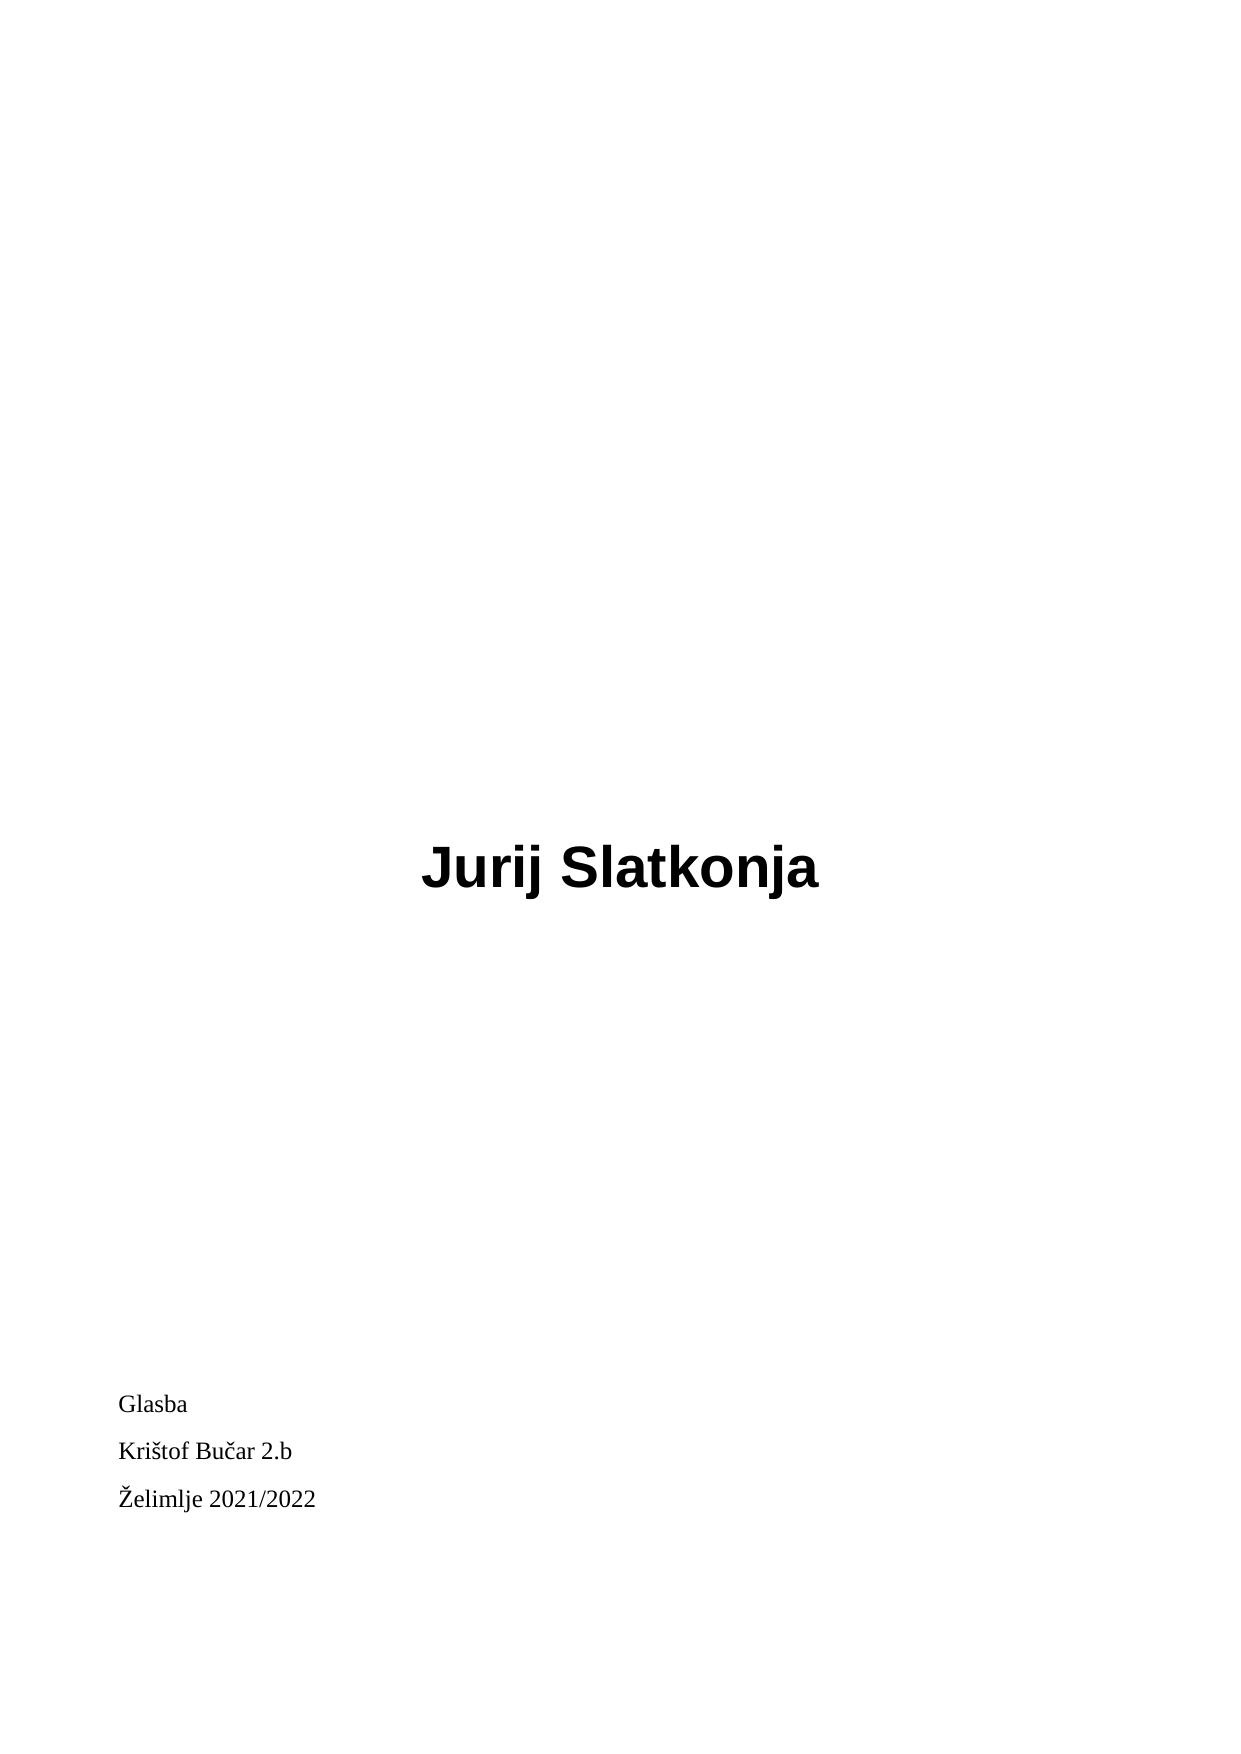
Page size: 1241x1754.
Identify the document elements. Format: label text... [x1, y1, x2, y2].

title Jurij Slatkonja [118, 833, 1122, 900]
text Želimlje 2021/2022 [118, 1484, 1122, 1513]
text Krištof Bučar 2.b [118, 1436, 1122, 1465]
text Glasba [118, 1389, 1122, 1417]
